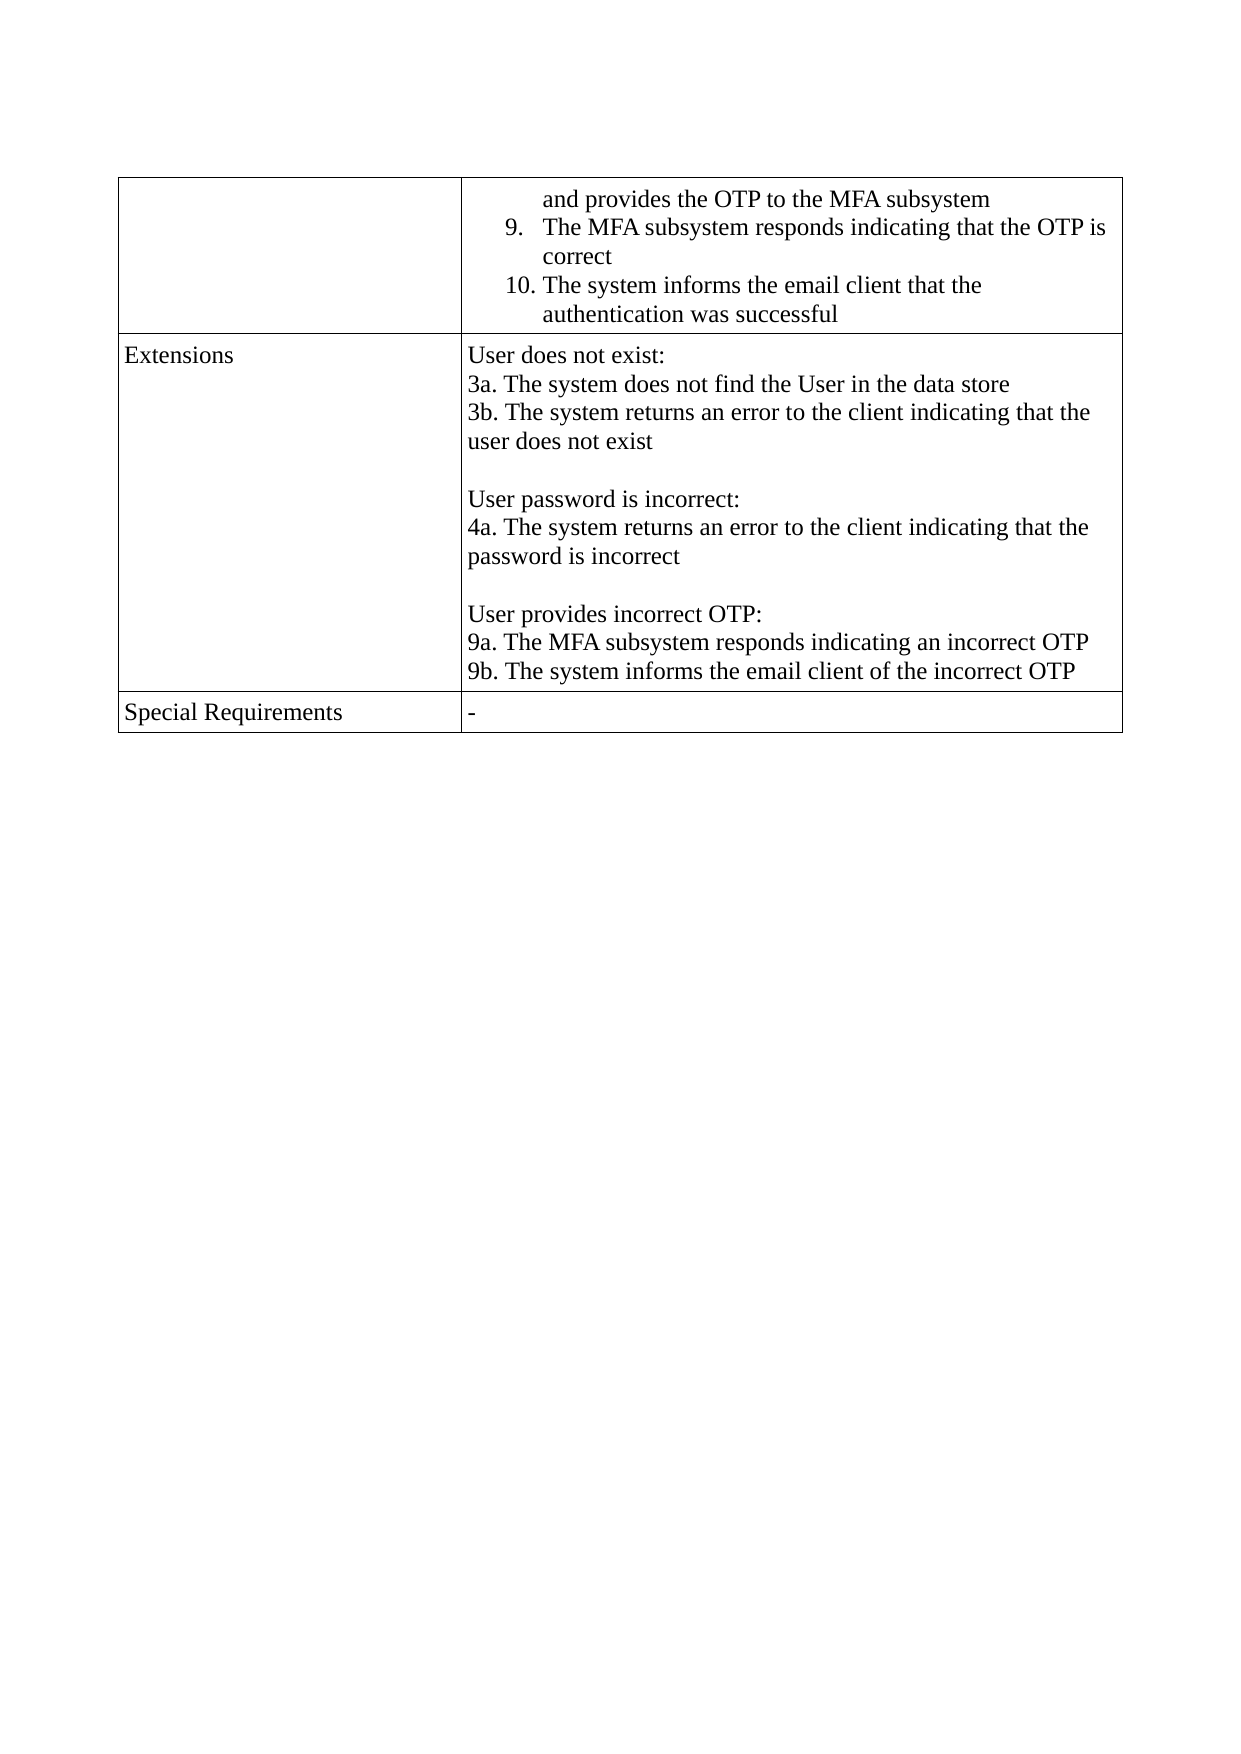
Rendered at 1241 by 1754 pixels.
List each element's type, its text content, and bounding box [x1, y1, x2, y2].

table_cell and provides the OTP to the MFA subsystem The MFA subsystem responds indicating that the OTP is correct The system informs the email client that the authentication was successful [462, 178, 1122, 333]
table_cell Extensions [119, 334, 461, 691]
table_cell - [462, 692, 1122, 732]
table_cell [119, 178, 461, 333]
table_cell User does not exist: 3a. The system does not find the User in the data store 3b. The system returns an error to the client indicating that the user does not exist User password is incorrect: 4a. The system returns an error to the client indicating that the password is incorrect User provides incorrect OTP: 9a. The MFA subsystem responds indicating an incorrect OTP 9b. The system informs the email client of the incorrect OTP [462, 334, 1122, 691]
table_cell Special Requirements [119, 692, 461, 732]
